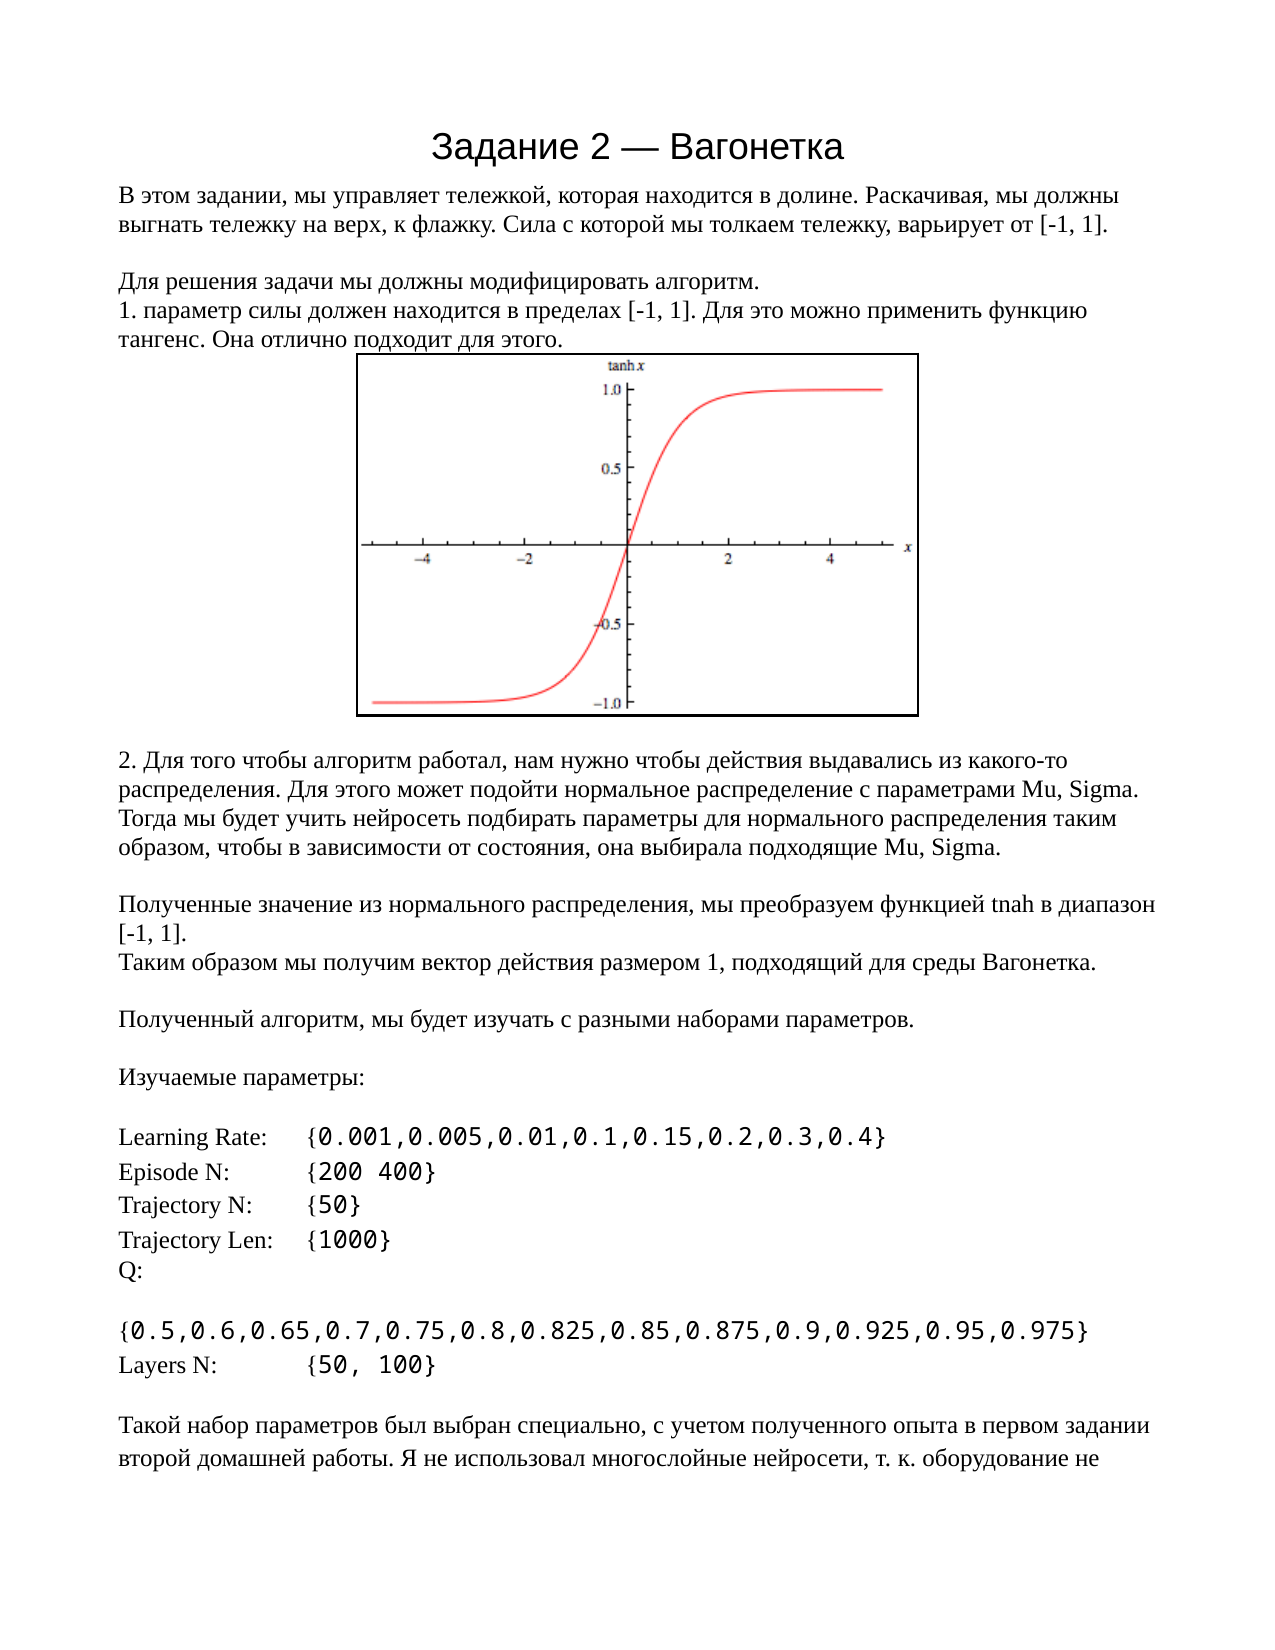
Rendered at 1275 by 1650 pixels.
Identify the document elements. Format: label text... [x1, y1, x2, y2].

text Таким образом мы получим вектор действия размером 1, подходящий для среды Вагонетка. [118, 947, 1157, 975]
text 2. Для того чтобы алгоритм работал, нам нужно чтобы действия выдавались из какого-то распределения. Для этого может подойти нормальное распределение с параметрами Mu, Sigma. Тогда мы будет учить нейросеть подбирать параметры для нормального распределения таким образом, чтобы в зависимости от состояния, она выбирала подходящие Mu, Sigma. [118, 745, 1157, 860]
subtitle Задание 2 — Вагонетка [118, 124, 1157, 167]
text Q: {0.5,0.6,0.65,0.7,0.75,0.8,0.825,0.85,0.875,0.9,0.925,0.95,0.975} [118, 1255, 1157, 1347]
text Trajectory Len: {1000} [118, 1221, 1157, 1255]
text 1. параметр силы должен находится в пределах [-1, 1]. Для это можно применить функцию тангенс. Она отлично подходит для этого. [118, 295, 1157, 352]
text Изучаемые параметры: [118, 1062, 1157, 1090]
text Layers N: {50, 100} [118, 1347, 1157, 1381]
text Episode N: {200 400} [118, 1153, 1157, 1187]
text Для решения задачи мы должны модифицировать алгоритм. [118, 266, 1157, 295]
text Полученные значение из нормального распределения, мы преобразуем функцией tnah в диапазон [-1, 1]. [118, 889, 1157, 947]
picture [361, 357, 914, 712]
text Такой набор параметров был выбран специально, с учетом полученного опыта в первом задании второй домашней работы. Я не использовал многослойные нейросети, т. к. оборудование не [118, 1410, 1157, 1471]
text Полученный алгоритм, мы будет изучать с разными наборами параметров. [118, 1004, 1157, 1033]
text Learning Rate: {0.001,0.005,0.01,0.1,0.15,0.2,0.3,0.4} [118, 1119, 1157, 1153]
text Trajectory N: {50} [118, 1187, 1157, 1221]
text В этом задании, мы управляет тележкой, которая находится в долине. Раскачивая, мы должны выгнать тележку на верх, к флажку. Сила с которой мы толкаем тележку, варьирует от [-1, 1]. [118, 180, 1157, 237]
